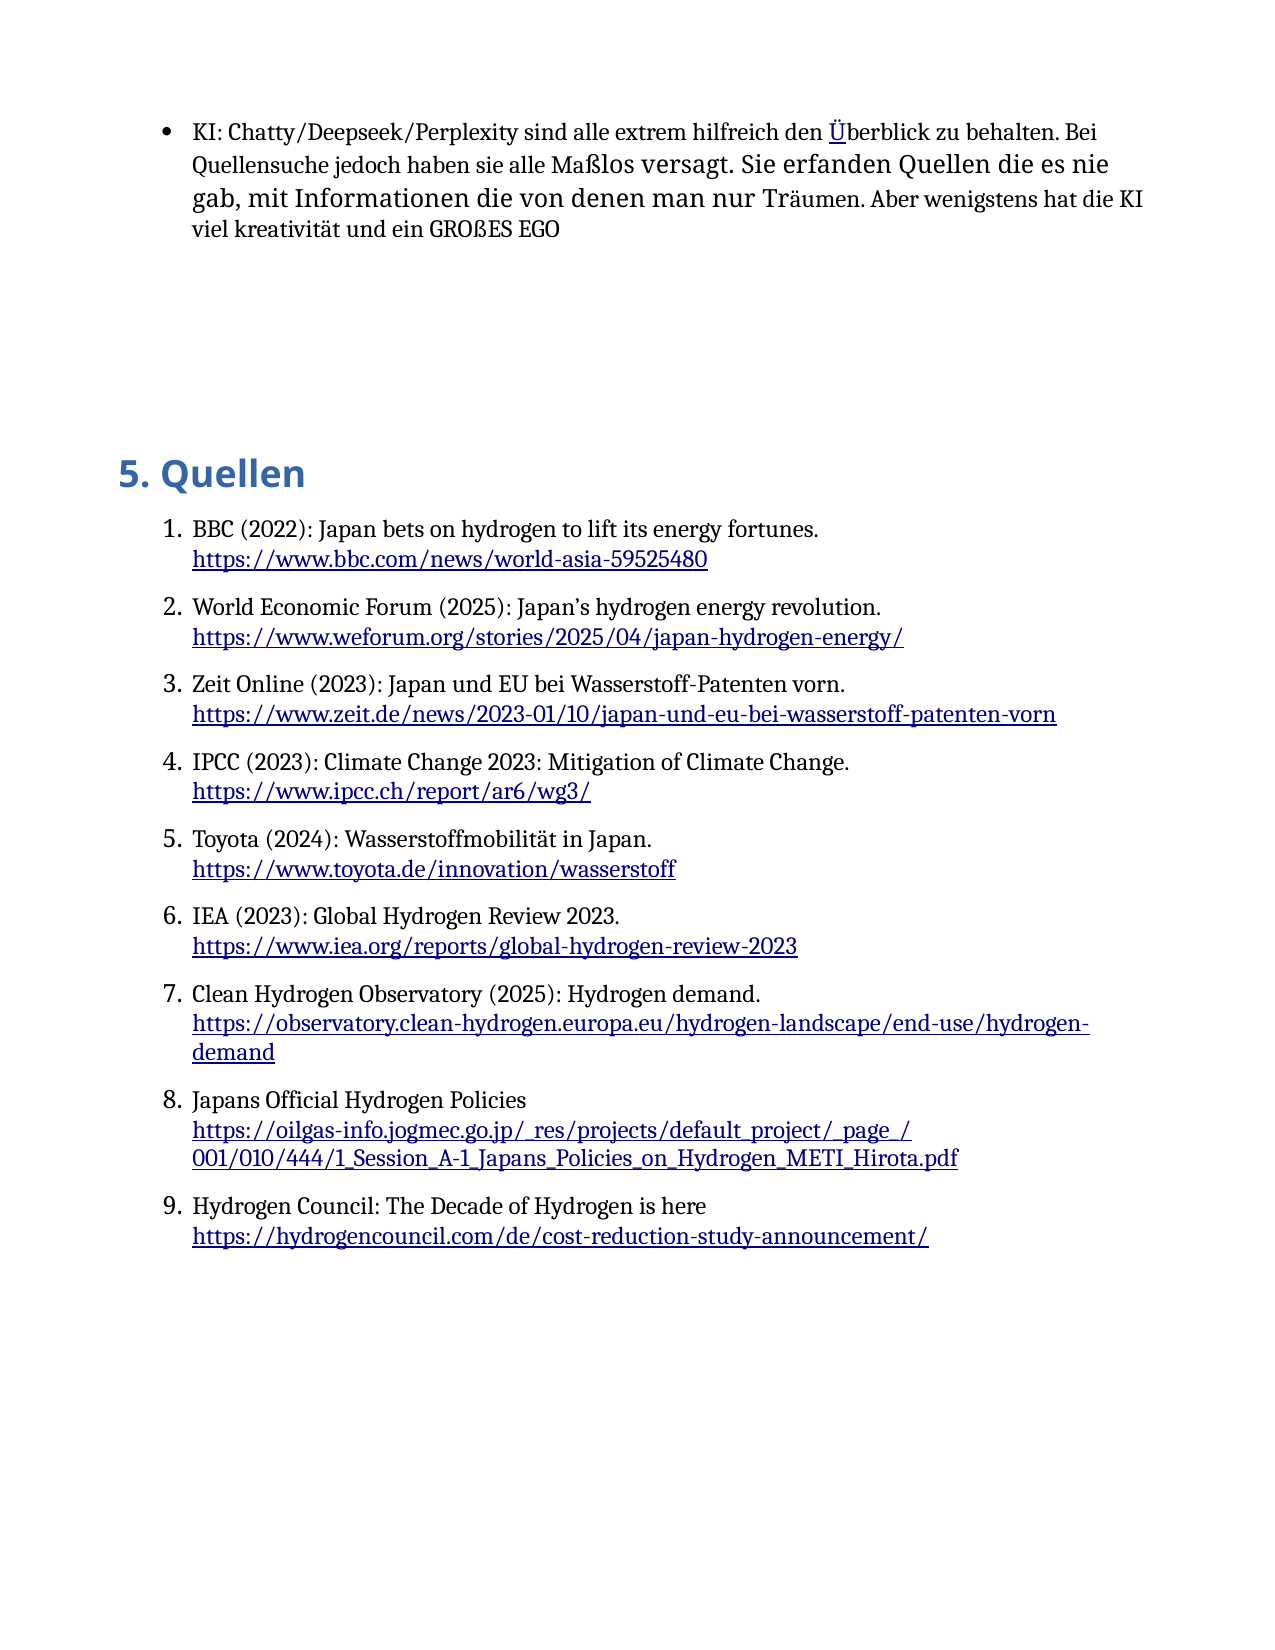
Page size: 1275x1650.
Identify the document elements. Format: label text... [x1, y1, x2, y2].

list Zeit Online (2023): Japan und EU bei Wasserstoff-Patenten vorn. https://www.zeit.de/news/2023-01/10/japan-und-eu-bei-wasserstoff-patenten-vorn [162, 666, 1157, 728]
list World Economic Forum (2025): Japan’s hydrogen energy revolution. https://www.weforum.org/stories/2025/04/japan-hydrogen-energy/ [162, 588, 1157, 651]
list IEA (2023): Global Hydrogen Review 2023. https://www.iea.org/reports/global-hydrogen-review-2023 [162, 898, 1157, 961]
list IPCC (2023): Climate Change 2023: Mitigation of Climate Change. https://www.ipcc.ch/report/ar6/wg3/ [162, 743, 1157, 806]
subtitle 5. Quellen [118, 447, 1157, 498]
list Japans Official Hydrogen Policies https://oilgas-info.jogmec.go.jp/_res/projects/default_project/_page_/001/010/444/1_Session_A-1_Japans_Policies_on_Hydrogen_METI_Hirota.pdf [162, 1081, 1157, 1173]
list Toyota (2024): Wasserstoffmobilität in Japan. https://www.toyota.de/innovation/wasserstoff [162, 821, 1157, 883]
list Clean Hydrogen Observatory (2025): Hydrogen demand. https://observatory.clean-hydrogen.europa.eu/hydrogen-landscape/end-use/hydrogen-demand [162, 975, 1157, 1067]
list BBC (2022): Japan bets on hydrogen to lift its energy fortunes. https://www.bbc.com/news/world-asia-59525480 [162, 511, 1157, 574]
list Hydrogen Council: The Decade of Hydrogen is here https://hydrogencouncil.com/de/cost-reduction-study-announcement/ [162, 1188, 1157, 1250]
list KI: Chatty/Deepseek/Perplexity sind alle extrem hilfreich den Überblick zu behalten. Bei Quellensuche jedoch haben sie alle Maßlos versagt. Sie erfanden Quellen die es nie gab, mit Informationen die von denen man nur Träumen. Aber wenigstens hat die KI viel kreativität und ein GROßES EGO [162, 118, 1157, 244]
